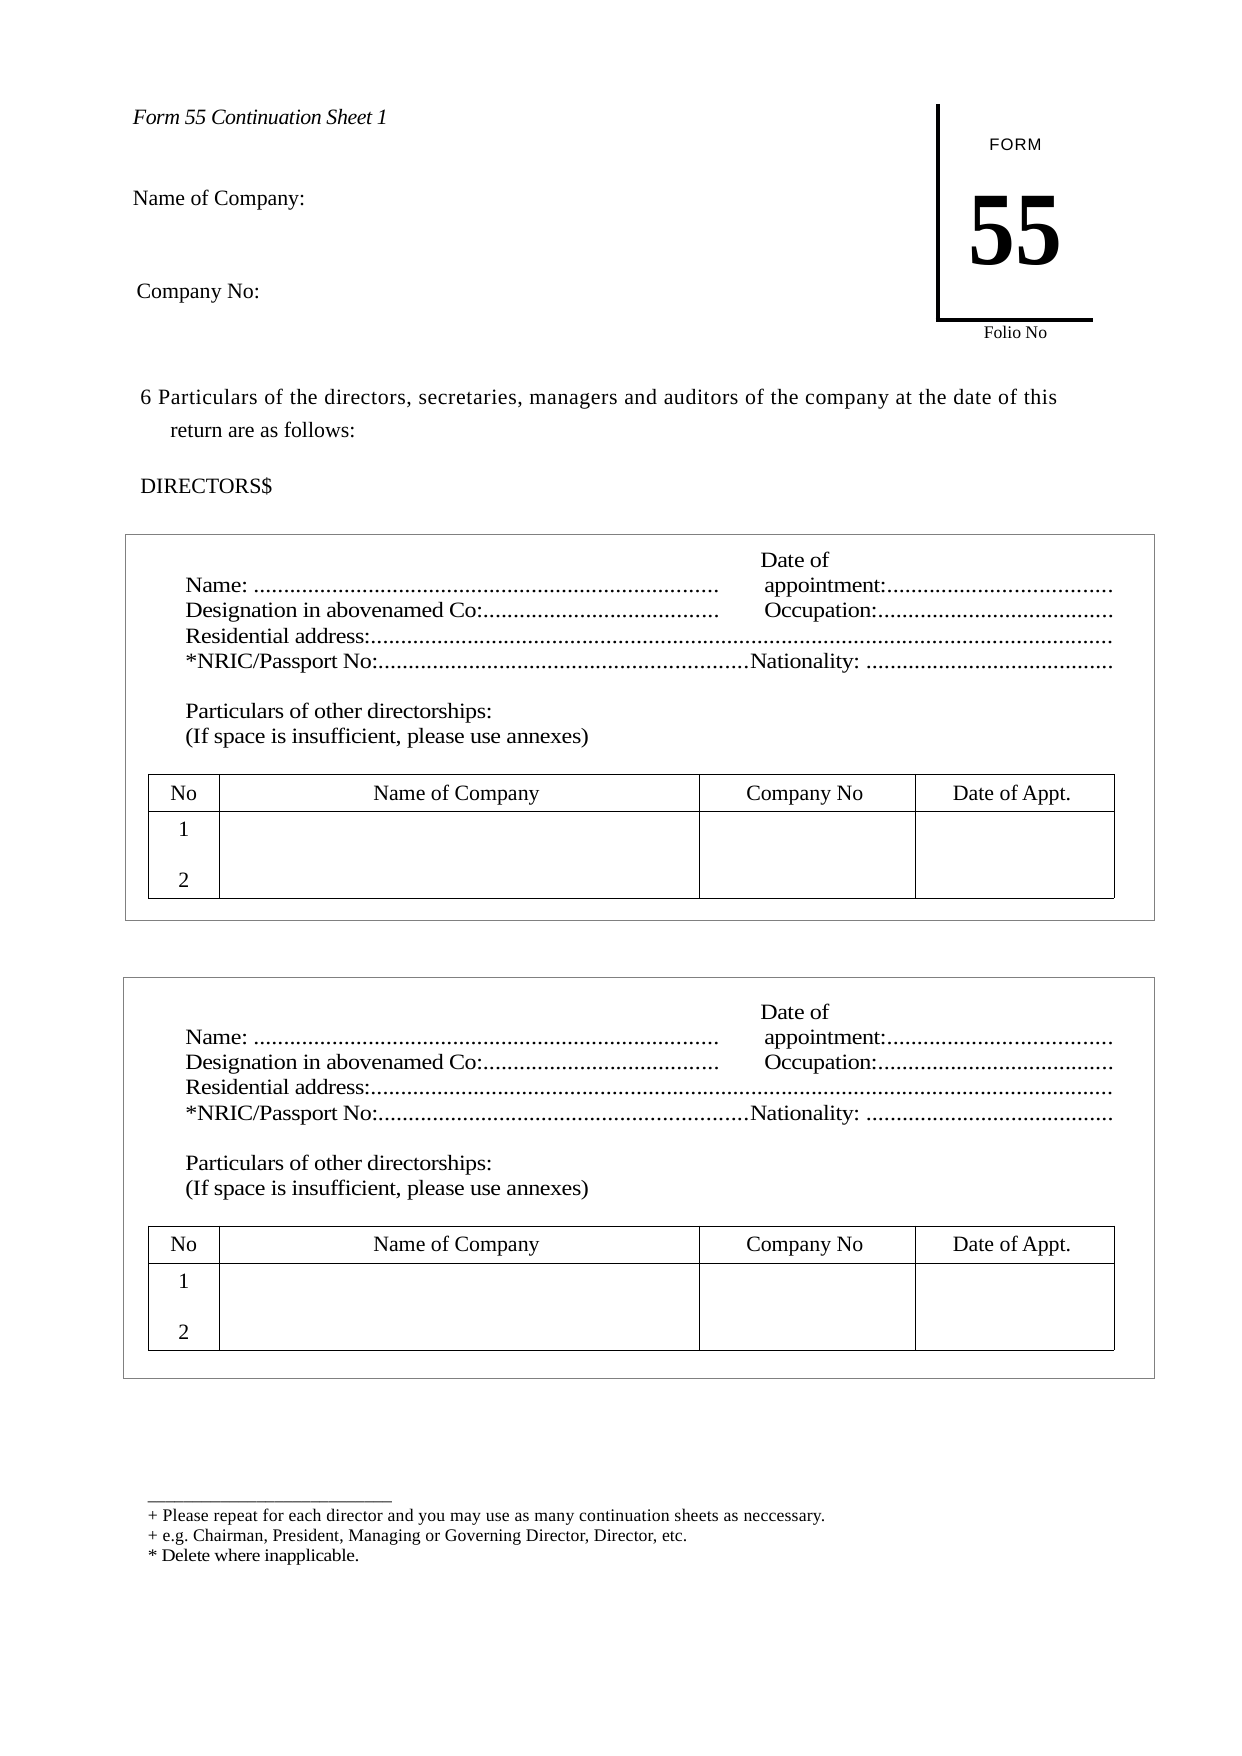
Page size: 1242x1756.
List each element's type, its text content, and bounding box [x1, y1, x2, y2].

text DIRECTORS$ [140, 473, 1114, 498]
text + Please repeat for each director and you may use as many continuation sheets as neccessary. + e.g. Chairman, President, Managing or Governing Director, Director, etc. [148, 1504, 829, 1545]
text 6 Particulars of the directors, secretaries, managers and auditors of the company at the date of this return are as follows: [140, 384, 1099, 442]
table_cell [133, 318, 938, 354]
text * Delete where inapplicable. [148, 1545, 1114, 1565]
table_header FORM 55 [940, 104, 1093, 318]
table_header Form 55 Continuation Sheet 1 Name of Company: <o.name> Company No: <o.uen> [133, 104, 936, 318]
table_cell Folio No [938, 322, 1093, 354]
text ___________________________ [148, 1484, 829, 1504]
